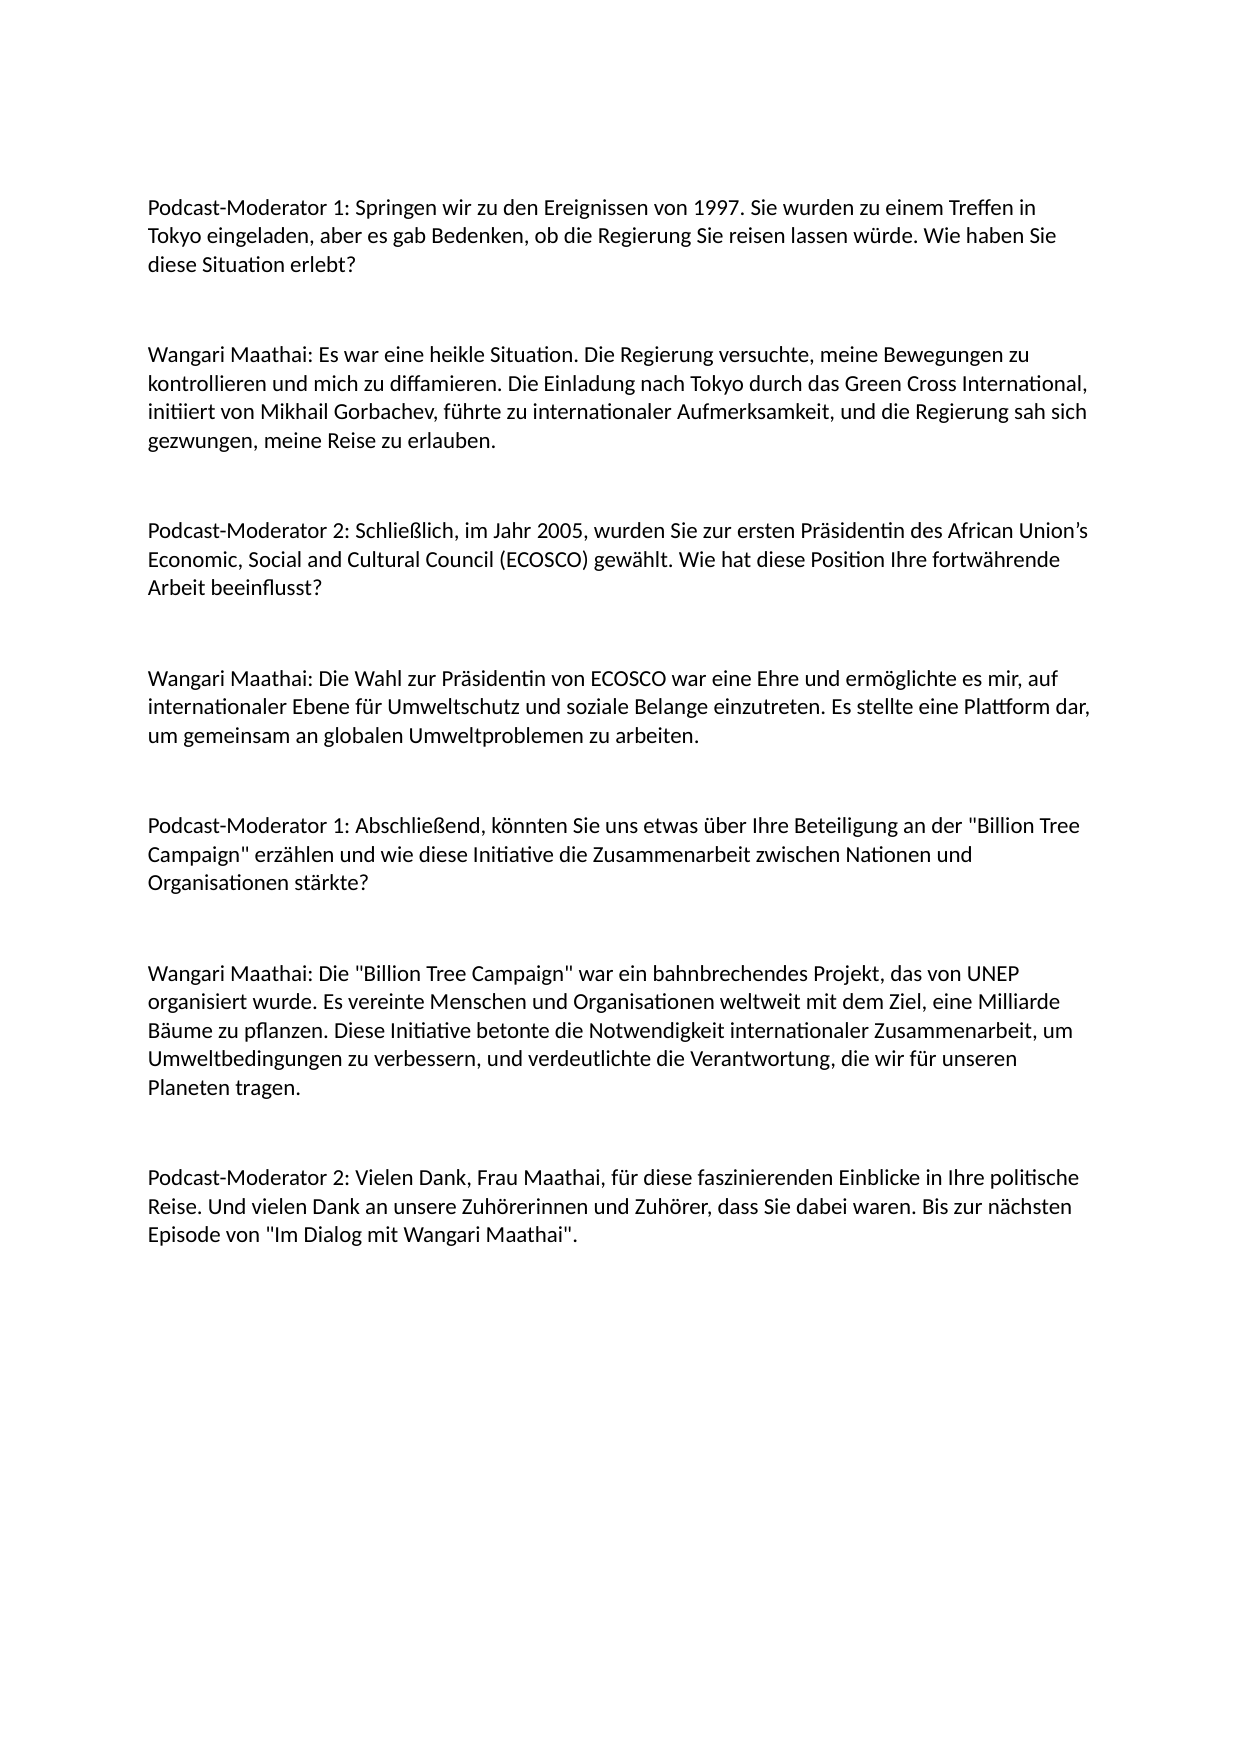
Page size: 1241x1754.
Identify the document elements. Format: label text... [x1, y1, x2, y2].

text Podcast-Moderator 2: Vielen Dank, Frau Maathai, für diese faszinierenden Einblicke in Ihre politische Reise. Und vielen Dank an unsere Zuhörerinnen und Zuhörer, dass Sie dabei waren. Bis zur nächsten Episode von "Im Dialog mit Wangari Maathai". [148, 1163, 1093, 1248]
text Wangari Maathai: Die "Billion Tree Campaign" war ein bahnbrechendes Projekt, das von UNEP organisiert wurde. Es vereinte Menschen und Organisationen weltweit mit dem Ziel, eine Milliarde Bäume zu pflanzen. Diese Initiative betonte die Notwendigkeit internationaler Zusammenarbeit, um Umweltbedingungen zu verbessern, und verdeutlichte die Verantwortung, die wir für unseren Planeten tragen. [148, 959, 1093, 1101]
text Podcast-Moderator 1: Abschließend, könnten Sie uns etwas über Ihre Beteiligung an der "Billion Tree Campaign" erzählen und wie diese Initiative die Zusammenarbeit zwischen Nationen und Organisationen stärkte? [148, 811, 1093, 896]
text Wangari Maathai: Es war eine heikle Situation. Die Regierung versuchte, meine Bewegungen zu kontrollieren und mich zu diffamieren. Die Einladung nach Tokyo durch das Green Cross International, initiiert von Mikhail Gorbachev, führte zu internationaler Aufmerksamkeit, und die Regierung sah sich gezwungen, meine Reise zu erlauben. [148, 340, 1093, 454]
text Wangari Maathai: Die Wahl zur Präsidentin von ECOSCO war eine Ehre und ermöglichte es mir, auf internationaler Ebene für Umweltschutz und soziale Belange einzutreten. Es stellte eine Plattform dar, um gemeinsam an globalen Umweltproblemen zu arbeiten. [148, 664, 1093, 749]
text Podcast-Moderator 2: Schließlich, im Jahr 2005, wurden Sie zur ersten Präsidentin des African Union’s Economic, Social and Cultural Council (ECOSCO) gewählt. Wie hat diese Position Ihre fortwährende Arbeit beeinflusst? [148, 516, 1093, 601]
text Podcast-Moderator 1: Springen wir zu den Ereignissen von 1997. Sie wurden zu einem Treffen in Tokyo eingeladen, aber es gab Bedenken, ob die Regierung Sie reisen lassen würde. Wie haben Sie diese Situation erlebt? [148, 193, 1093, 278]
